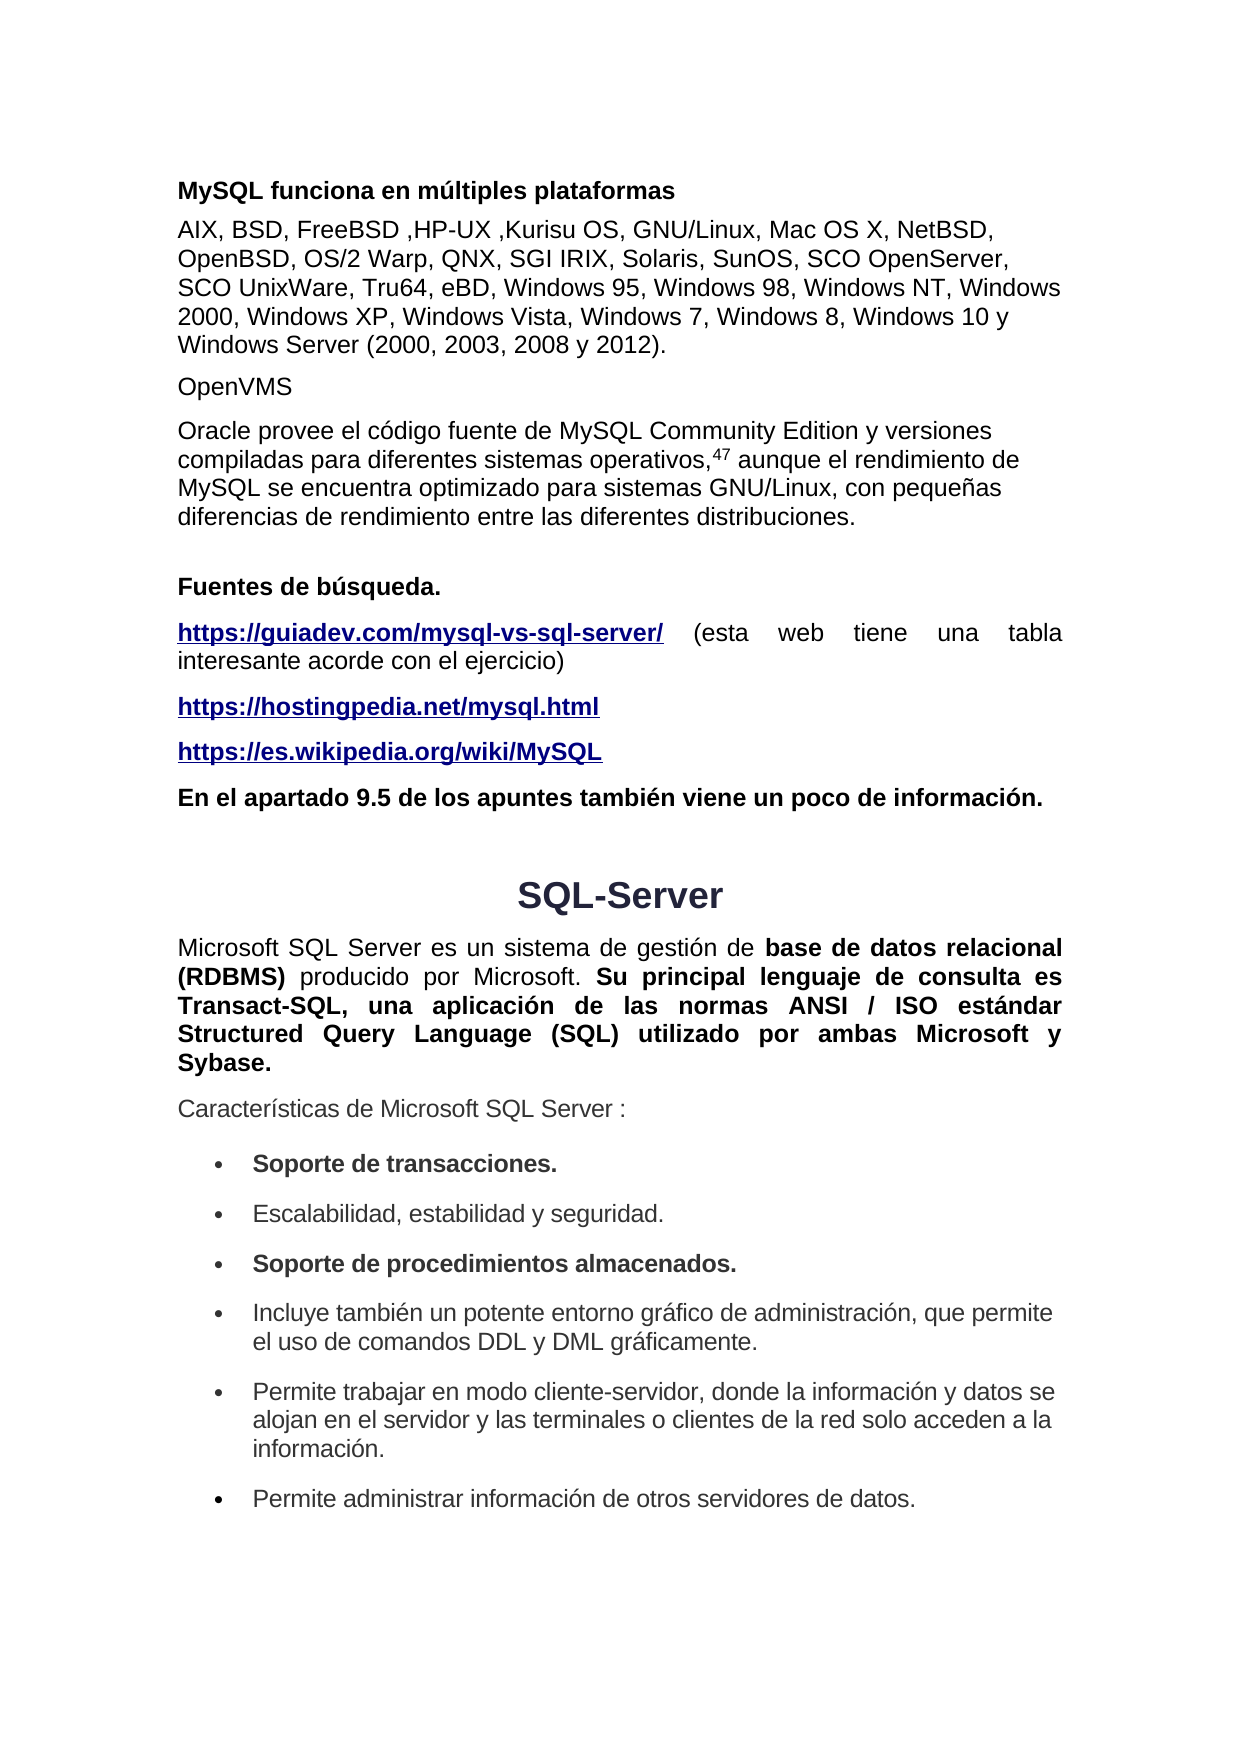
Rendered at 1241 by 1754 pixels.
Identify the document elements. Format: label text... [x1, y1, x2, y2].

text Microsoft SQL Server es un sistema de gestión de base de datos relacional (RDBMS) producido por Microsoft. Su principal lenguaje de consulta es Transact-SQL, una aplicación de las normas ANSI / ISO estándar Structured Query Language (SQL) utilizado por ambas Microsoft y Sybase. [177, 933, 1063, 1077]
text AIX, BSD, FreeBSD ,HP-UX ,Kurisu OS, GNU/Linux, Mac OS X, NetBSD, OpenBSD, OS/2 Warp, QNX, SGI IRIX, Solaris, SunOS, SCO OpenServer, SCO UnixWare, Tru64, eBD, Windows 95, Windows 98, Windows NT, Windows 2000, Windows XP, Windows Vista, Windows 7, Windows 8, Windows 10 y Windows Server (2000, 2003, 2008 y 2012). [177, 216, 1063, 359]
list Soporte de procedimientos almacenados. [215, 1249, 1063, 1277]
text Fuentes de búsqueda. [177, 572, 1063, 601]
list Permite trabajar en modo cliente-servidor, donde la información y datos se alojan en el servidor y las terminales o clientes de la red solo acceden a la información. [215, 1377, 1063, 1463]
text Oracle provee el código fuente de MySQL Community Edition y versiones compiladas para diferentes sistemas operativos,47​ aunque el rendimiento de MySQL se encuentra optimizado para sistemas GNU/Linux, con pequeñas diferencias de rendimiento entre las diferentes distribuciones. [177, 416, 1063, 531]
text https://hostingpedia.net/mysql.html [177, 692, 1063, 721]
list Incluye también un potente entorno gráfico de administración, que permite el uso de comandos DDL y DML gráficamente. [215, 1298, 1063, 1356]
text Características de Microsoft SQL Server : [177, 1094, 1063, 1122]
text https://guiadev.com/mysql-vs-sql-server/ (esta web tiene una tabla interesante acorde con el ejercicio) [177, 618, 1063, 675]
text MySQL funciona en múltiples plataformas [177, 176, 1063, 205]
text En el apartado 9.5 de los apuntes también viene un poco de información. [177, 783, 1063, 811]
list Permite administrar información de otros servidores de datos. [215, 1484, 1063, 1512]
text OpenVMS [177, 372, 1063, 401]
text https://es.wikipedia.org/wiki/MySQL [177, 737, 1063, 766]
text SQL-Server [177, 873, 1063, 917]
list Soporte de transacciones. [215, 1149, 1063, 1178]
list Escalabilidad, estabilidad y seguridad. [215, 1199, 1063, 1228]
